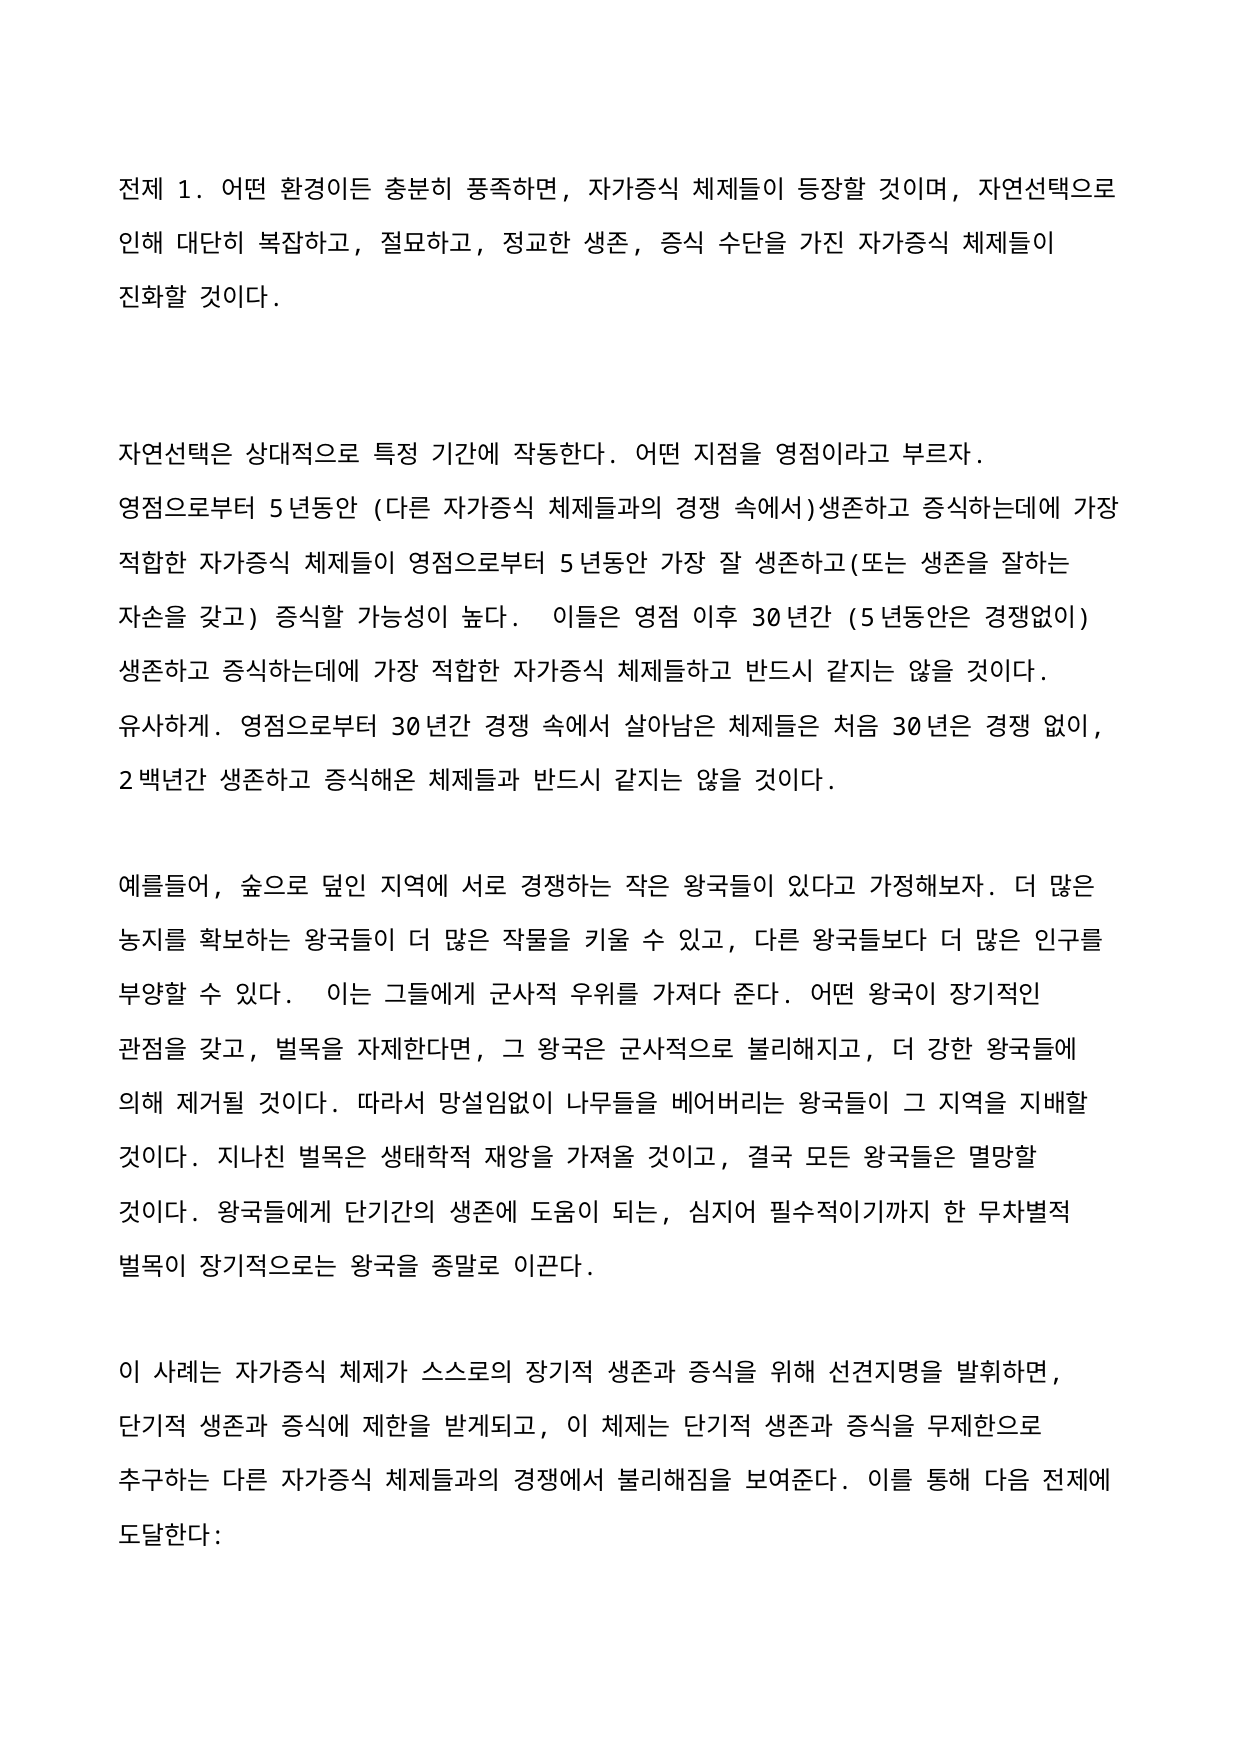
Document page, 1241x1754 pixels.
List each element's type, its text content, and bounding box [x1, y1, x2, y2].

text 자연선택은 상대적으로 특정 기간에 작동한다. 어떤 지점을 영점이라고 부르자. 영점으로부터 5년동안 (다른 자가증식 체제들과의 경쟁 속에서)생존하고 증식하는데에 가장 적합한 자가증식 체제들이 영점으로부터 5년동안 가장 잘 생존하고(또는 생존을 잘하는 자손을 갖고) 증식할 가능성이 높다. 이들은 영점 이후 30년간 (5년동안은 경쟁없이)생존하고 증식하는데에 가장 적합한 자가증식 체제들하고 반드시 같지는 않을 것이다. 유사하게. 영점으로부터 30년간 경쟁 속에서 살아남은 체제들은 처음 30년은 경쟁 없이, 2백년간 생존하고 증식해온 체제들과 반드시 같지는 않을 것이다. [118, 434, 1122, 797]
text 이 사례는 자가증식 체제가 스스로의 장기적 생존과 증식을 위해 선견지명을 발휘하면, 단기적 생존과 증식에 제한을 받게되고, 이 체제는 단기적 생존과 증식을 무제한으로 추구하는 다른 자가증식 체제들과의 경쟁에서 불리해짐을 보여준다. 이를 통해 다음 전제에 도달한다: [118, 1352, 1122, 1551]
text 전제 1. 어떤 환경이든 충분히 풍족하면, 자가증식 체제들이 등장할 것이며, 자연선택으로 인해 대단히 복잡하고, 절묘하고, 정교한 생존, 증식 수단을 가진 자가증식 체제들이 진화할 것이다. [118, 169, 1122, 314]
text 예를들어, 숲으로 덮인 지역에 서로 경쟁하는 작은 왕국들이 있다고 가정해보자. 더 많은 농지를 확보하는 왕국들이 더 많은 작물을 키울 수 있고, 다른 왕국들보다 더 많은 인구를 부양할 수 있다. 이는 그들에게 군사적 우위를 가져다 준다. 어떤 왕국이 장기적인 관점을 갖고, 벌목을 자제한다면, 그 왕국은 군사적으로 불리해지고, 더 강한 왕국들에 의해 제거될 것이다. 따라서 망설임없이 나무들을 베어버리는 왕국들이 그 지역을 지배할 것이다. 지나친 벌목은 생태학적 재앙을 가져올 것이고, 결국 모든 왕국들은 멸망할 것이다. 왕국들에게 단기간의 생존에 도움이 되는, 심지어 필수적이기까지 한 무차별적 벌목이 장기적으로는 왕국을 종말로 이끈다. [118, 866, 1122, 1283]
